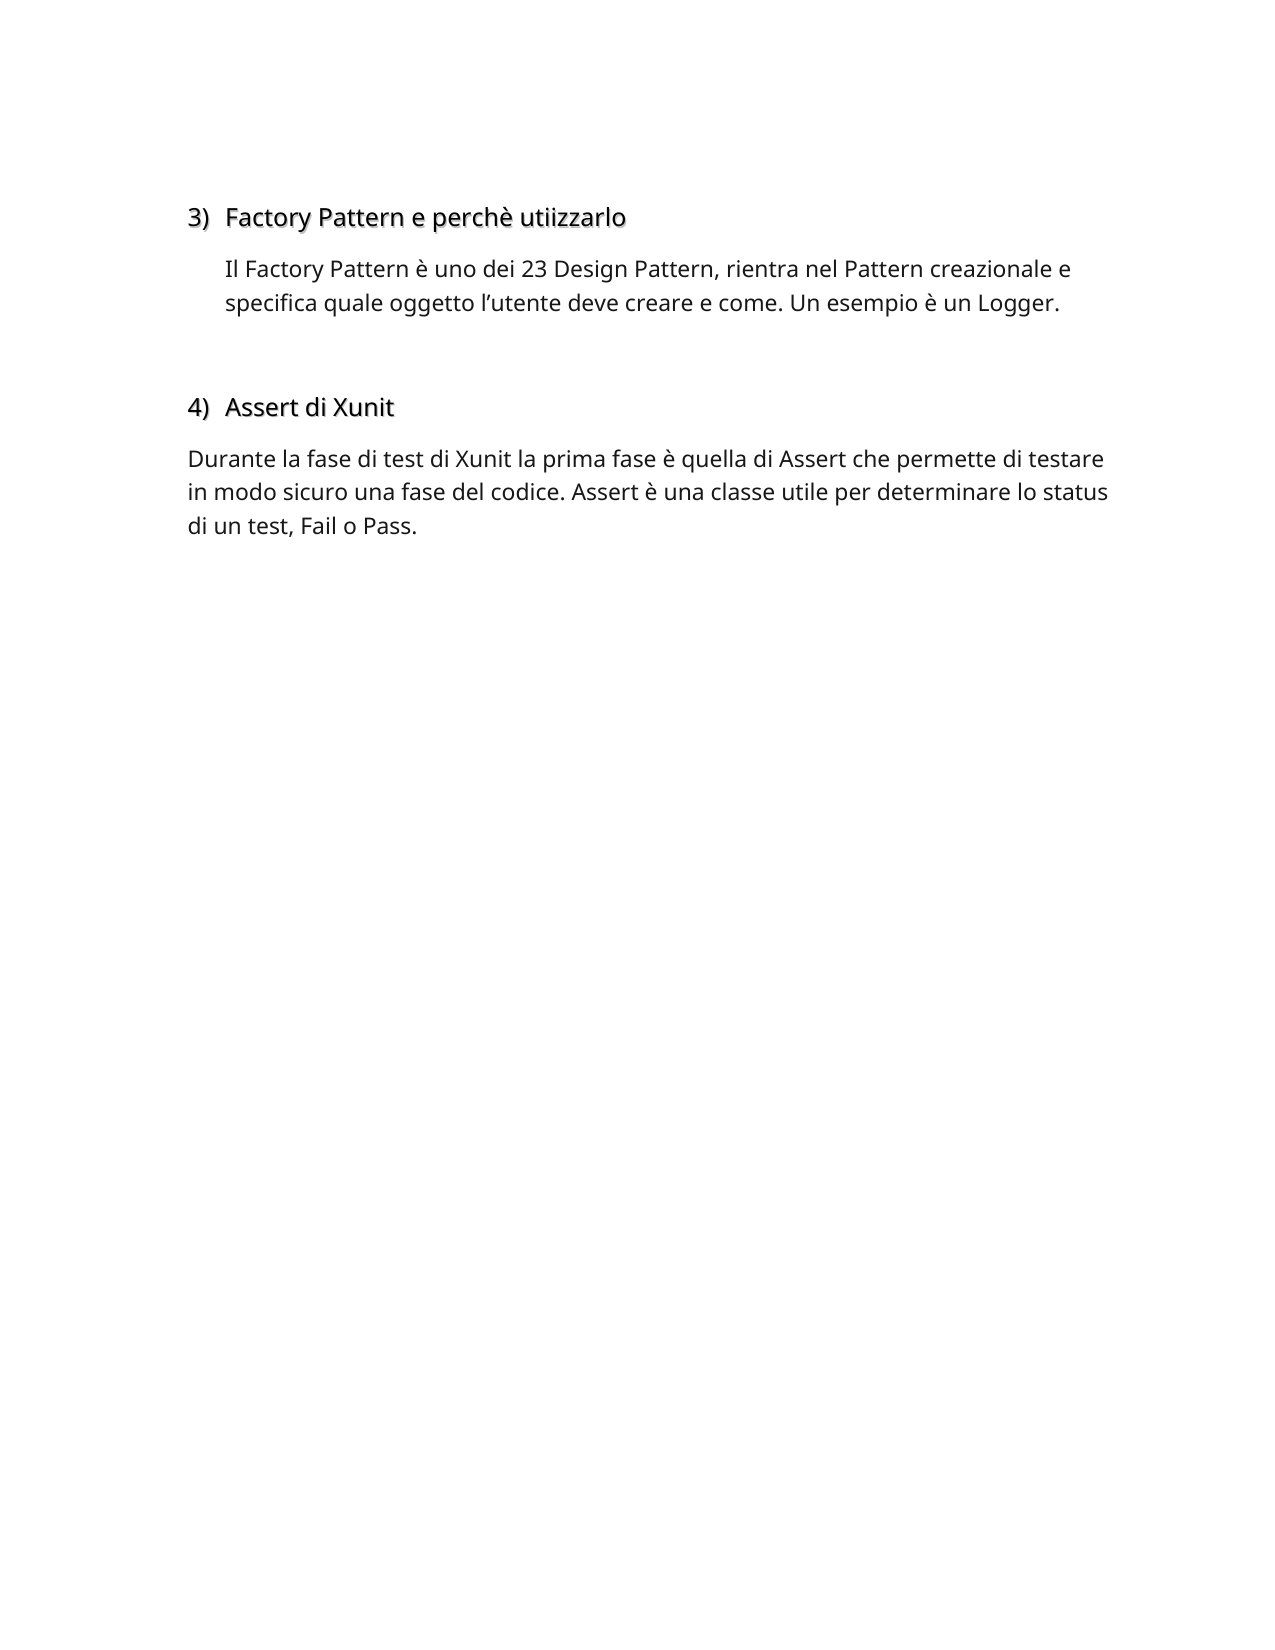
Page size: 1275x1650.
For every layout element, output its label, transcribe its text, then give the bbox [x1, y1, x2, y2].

list Il Factory Pattern è uno dei 23 Design Pattern, rientra nel Pattern creazionale e specifica quale oggetto l’utente deve creare e come. Un esempio è un Logger. [225, 253, 1125, 318]
text Durante la fase di test di Xunit la prima fase è quella di Assert che permette di testare in modo sicuro una fase del codice. Assert è una classe utile per determinare lo status di un test, Fail o Pass. [187, 443, 1125, 541]
list Assert di Xunit [187, 390, 1125, 424]
list Factory Pattern e perchè utiizzarlo [187, 200, 1125, 234]
